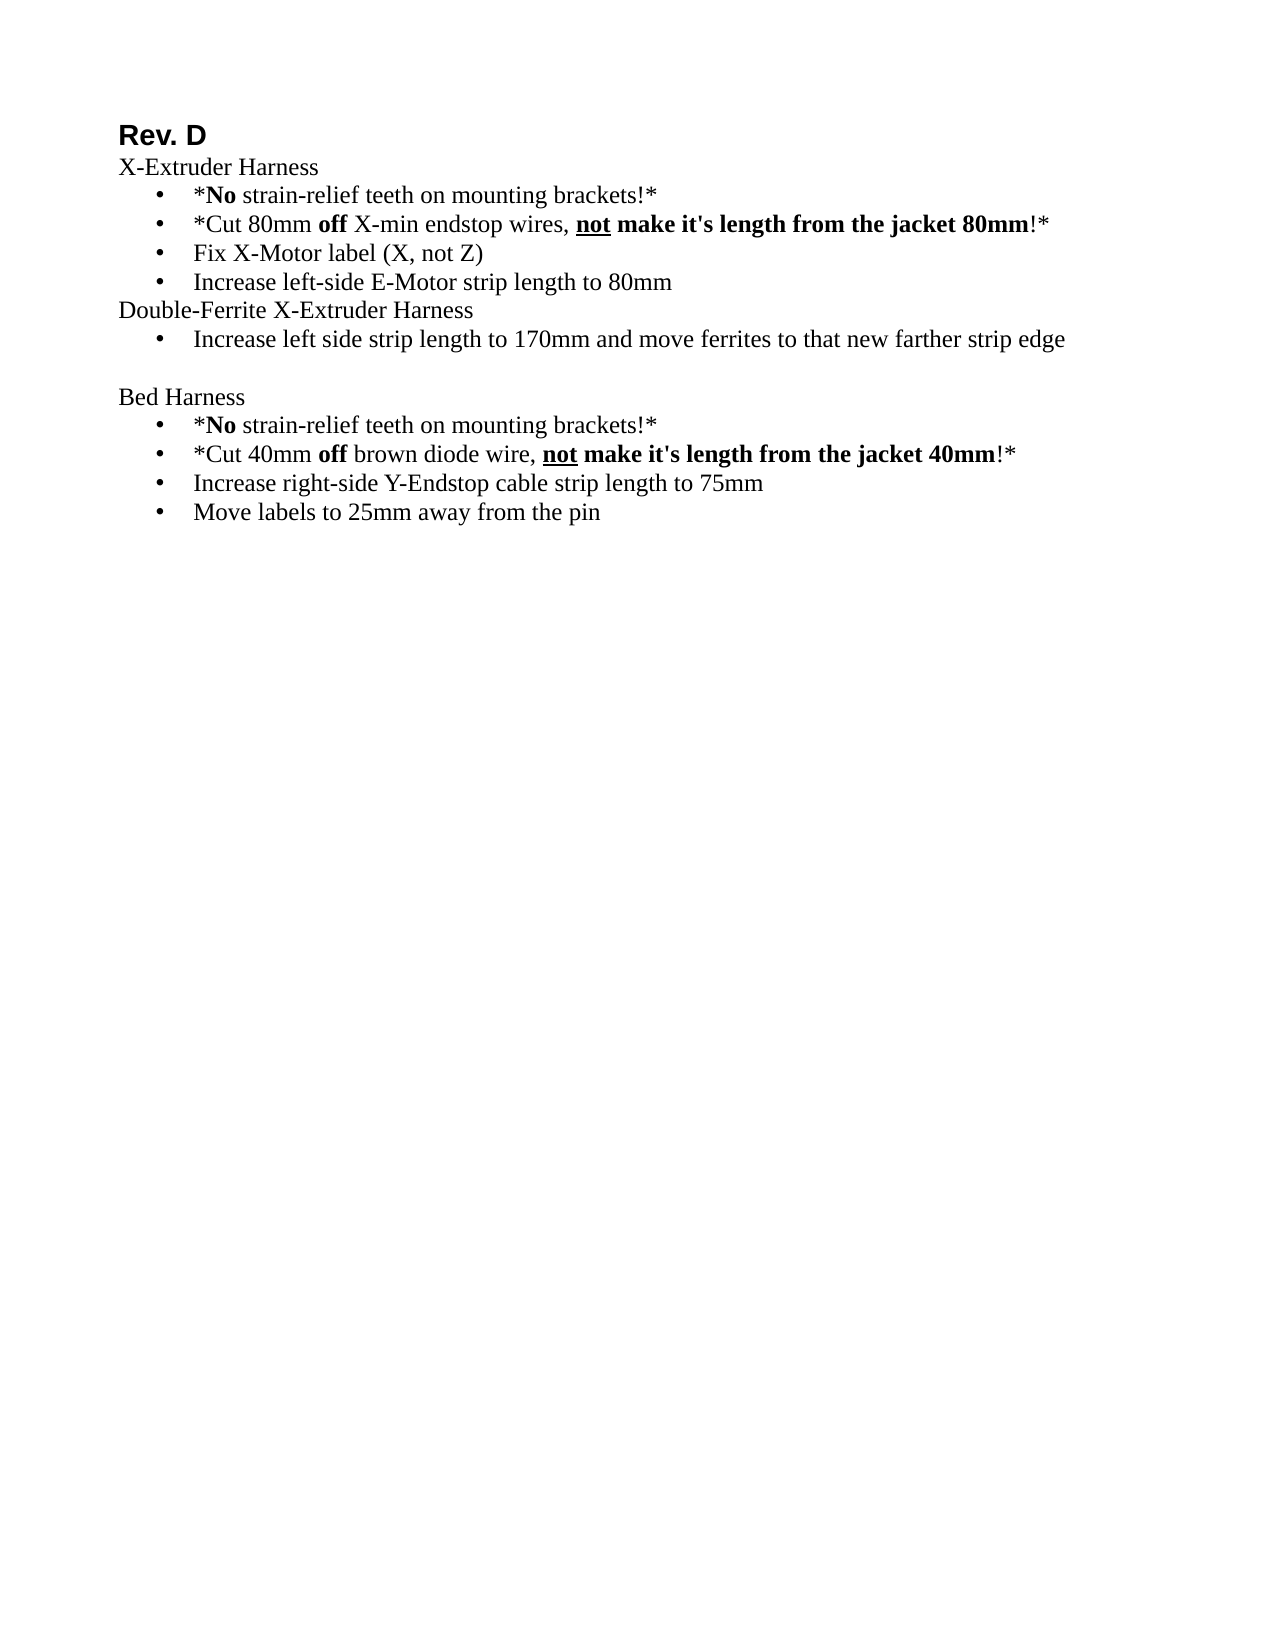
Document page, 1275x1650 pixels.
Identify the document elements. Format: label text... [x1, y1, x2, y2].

text Double-Ferrite X-Extruder Harness [118, 295, 1157, 324]
text Bed Harness [118, 382, 1157, 410]
list Increase right-side Y-Endstop cable strip length to 75mm [156, 468, 1157, 497]
text Rev. D [118, 118, 1157, 152]
list *Cut 80mm off X-min endstop wires, not make it's length from the jacket 80mm!* [156, 209, 1157, 238]
list *No strain-relief teeth on mounting brackets!* [156, 410, 1157, 439]
list *Cut 40mm off brown diode wire, not make it's length from the jacket 40mm!* [156, 439, 1157, 468]
list Move labels to 25mm away from the pin [156, 497, 1157, 525]
list Increase left side strip length to 170mm and move ferrites to that new farther strip edge [156, 324, 1157, 353]
list Fix X-Motor label (X, not Z) [156, 238, 1157, 267]
text X-Extruder Harness [118, 152, 1157, 180]
list Increase left-side E-Motor strip length to 80mm [156, 267, 1157, 295]
list *No strain-relief teeth on mounting brackets!* [156, 180, 1157, 209]
